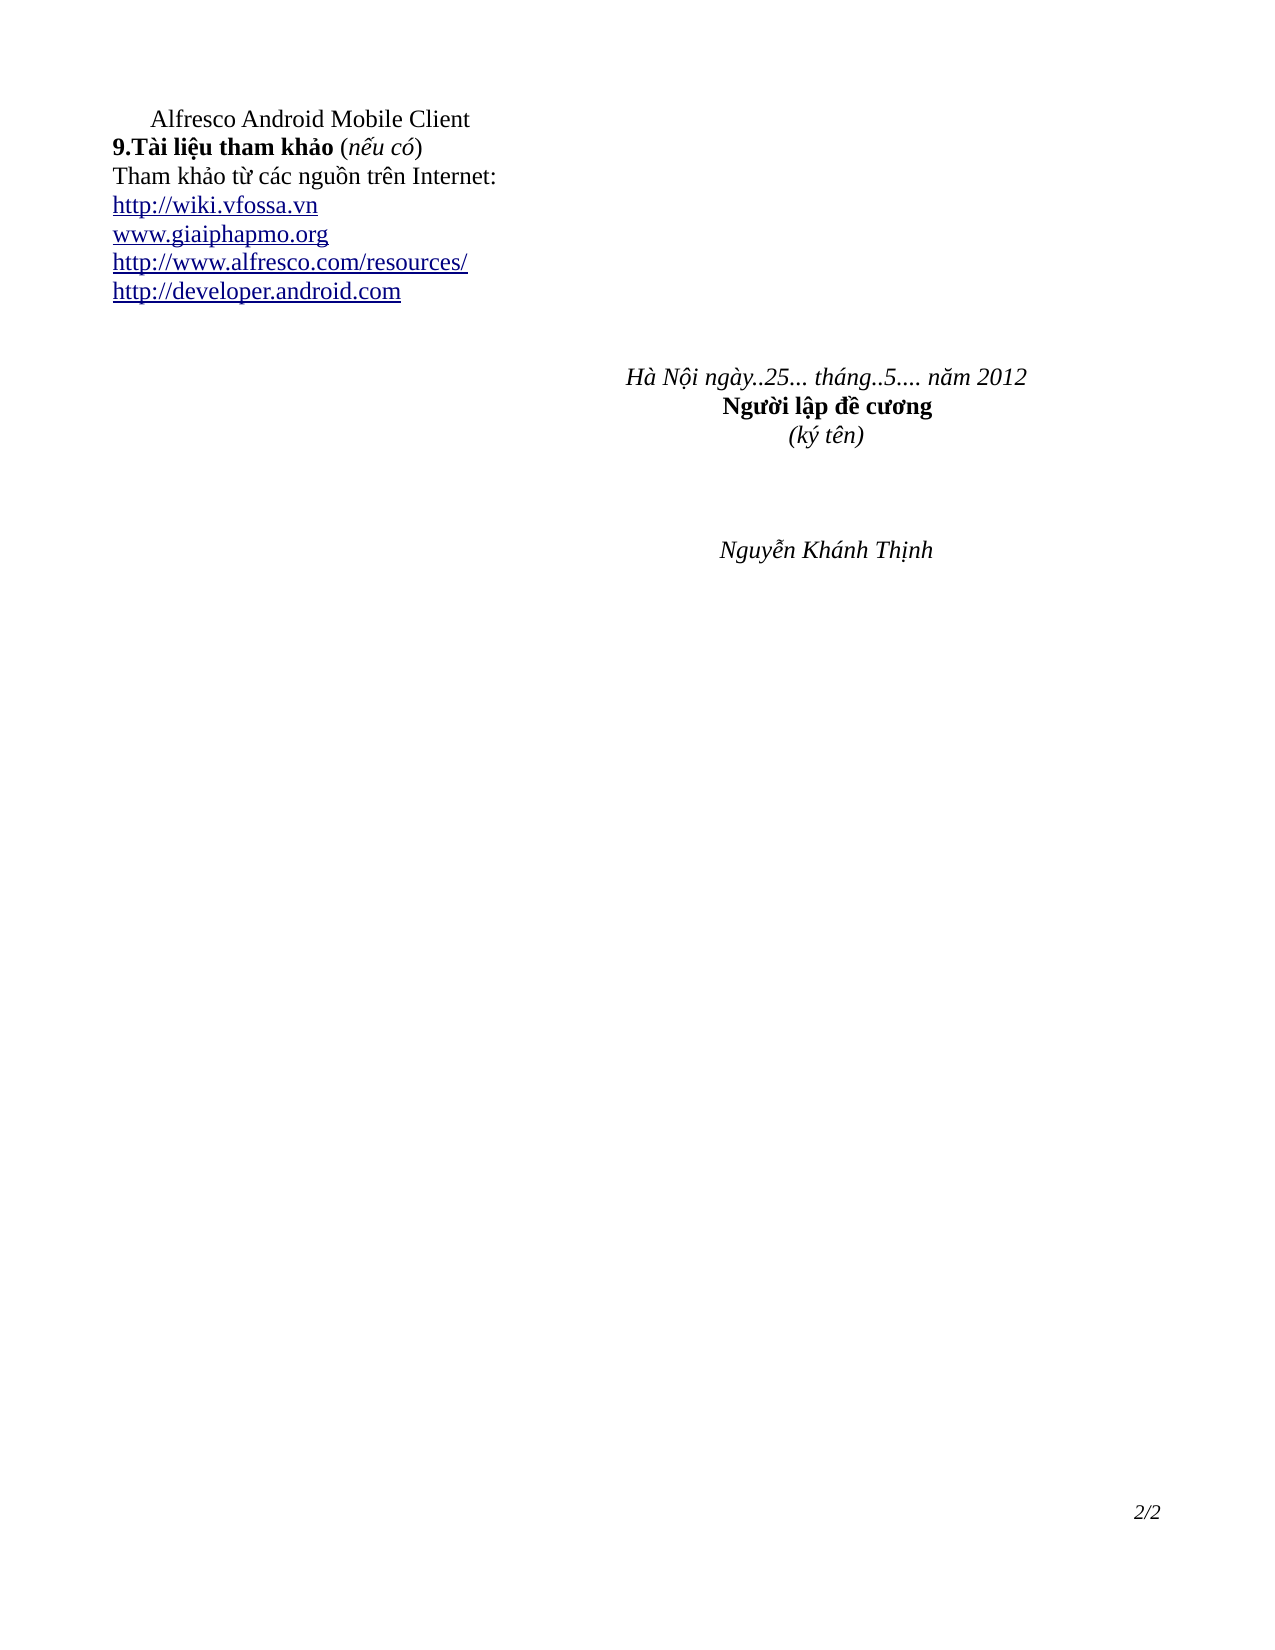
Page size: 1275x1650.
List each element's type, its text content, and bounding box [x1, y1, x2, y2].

text http://developer.android.com [112, 276, 1162, 305]
text (ký tên) [492, 420, 1162, 449]
text Alfresco Android Mobile Client [150, 104, 1162, 132]
text http://wiki.vfossa.vn [112, 190, 1162, 219]
text www.giaiphapmo.org [112, 219, 1162, 247]
text http://www.alfresco.com/resources/ [112, 247, 1162, 276]
list Tài liệu tham khảo (nếu có) [112, 132, 1162, 161]
text Nguyễn Khánh Thịnh [492, 535, 1162, 564]
text Tham khảo từ các nguồn trên Internet: [112, 161, 1162, 190]
text Người lập đề cương [492, 391, 1162, 420]
text Hà Nội ngày..25... tháng..5.... năm 2012 [492, 362, 1162, 391]
